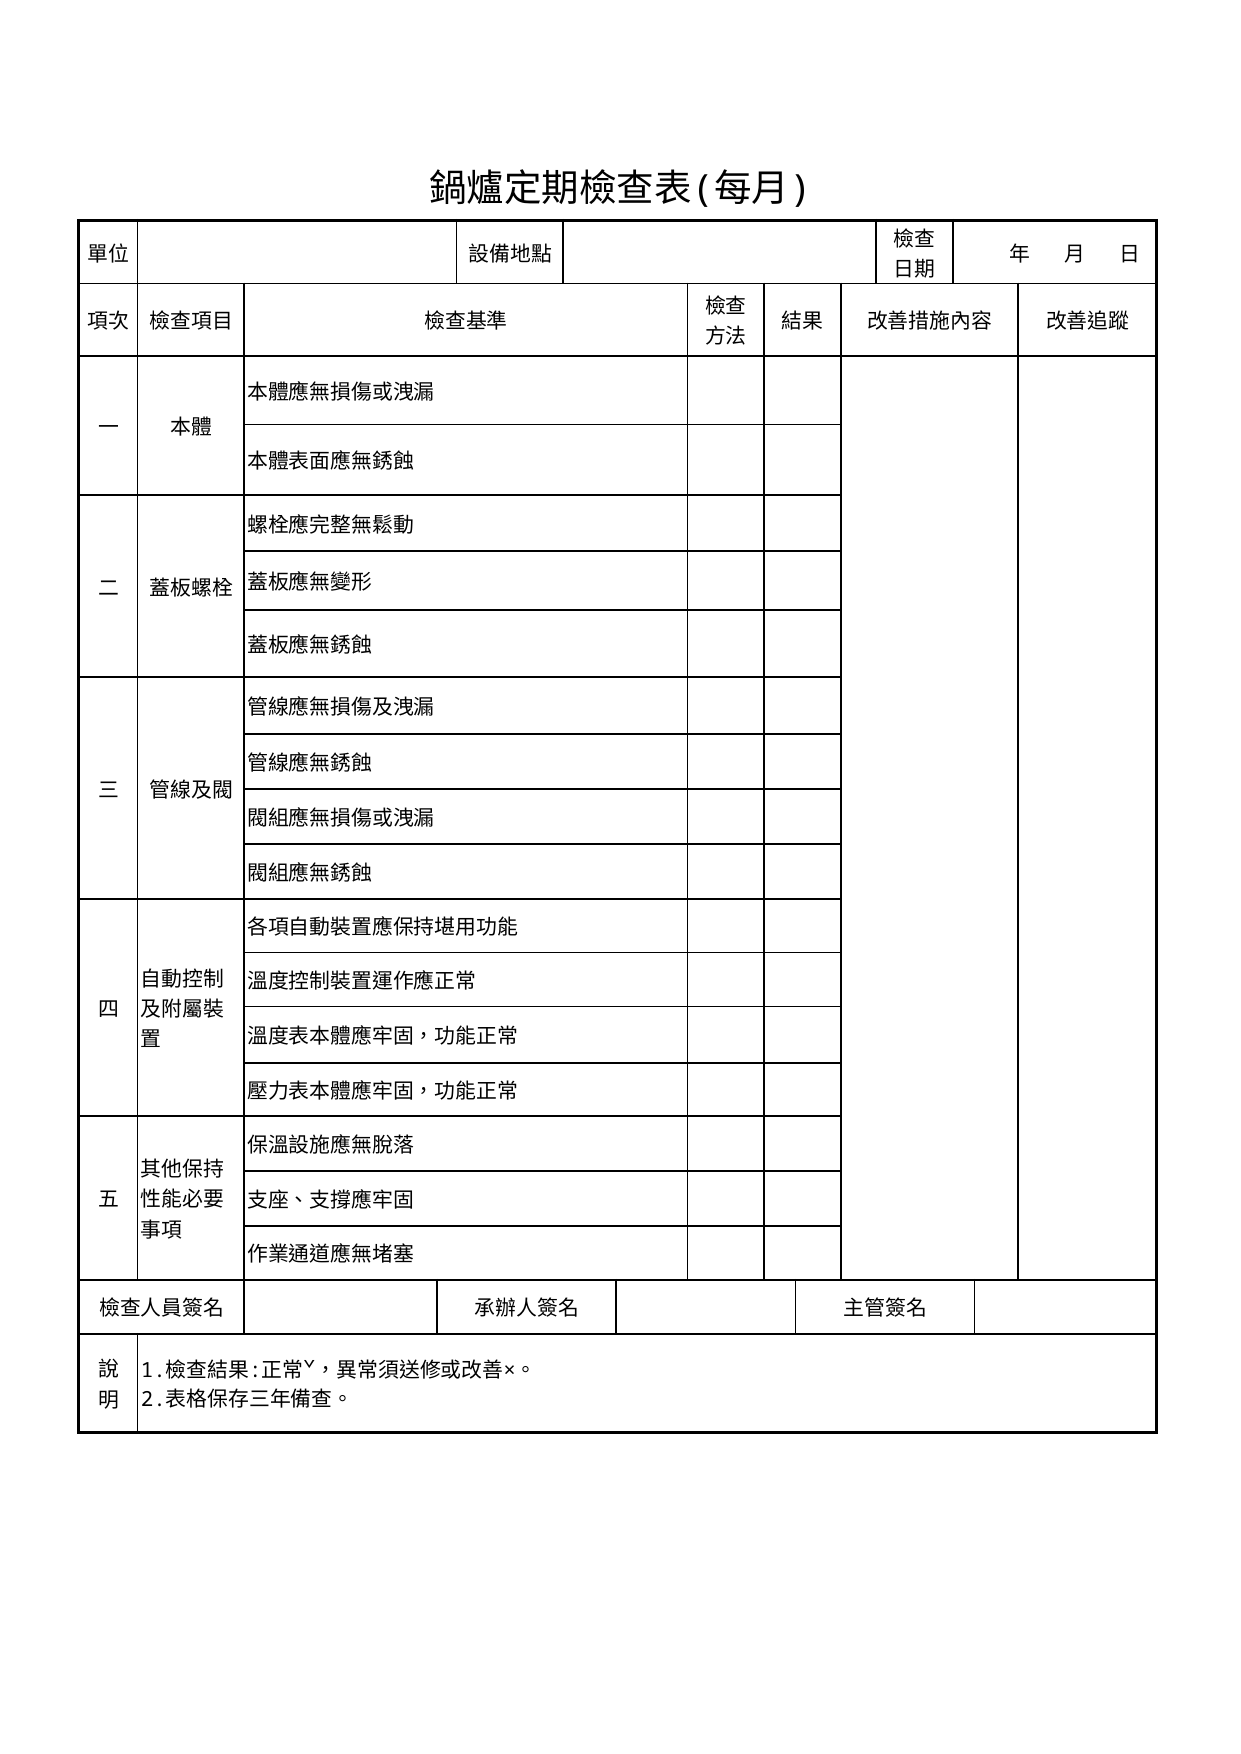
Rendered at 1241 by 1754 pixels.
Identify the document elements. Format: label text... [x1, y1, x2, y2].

table_cell 各項自動裝置應保持堪用功能 [245, 900, 687, 952]
table_cell [688, 1117, 763, 1170]
table_cell 蓋板應無變形 [245, 552, 687, 609]
table_cell [688, 425, 763, 494]
table_header 年 月 日 [954, 222, 1155, 282]
table_cell [765, 678, 840, 733]
table_header 設備地點 [457, 222, 562, 282]
table_cell 管線應無銹蝕 [245, 735, 687, 788]
table_cell [765, 1007, 840, 1062]
table_cell 管線及閥 [138, 678, 243, 898]
table_cell 其他保持性能必要事項 [138, 1117, 243, 1279]
table_cell 主管簽名 [796, 1281, 974, 1333]
table_cell 五 [80, 1117, 137, 1279]
table_cell [688, 357, 763, 423]
table_cell [688, 496, 763, 550]
table_cell 閥組應無銹蝕 [245, 845, 687, 898]
table_header [564, 222, 875, 282]
table_cell [1019, 357, 1155, 1279]
table_cell 改善措施內容 [842, 284, 1017, 355]
table_cell [617, 1281, 795, 1333]
table_header 檢查 日期 [877, 222, 952, 282]
table_cell 三 [80, 678, 137, 898]
table_cell [765, 735, 840, 788]
table_cell [765, 953, 840, 1006]
table_cell 自動控制及附屬裝置 [138, 900, 243, 1115]
table_cell 本體 [138, 357, 243, 494]
table_cell [975, 1281, 1155, 1333]
table_cell [765, 790, 840, 843]
table_cell 閥組應無損傷或洩漏 [245, 790, 687, 843]
table_cell 壓力表本體應牢固，功能正常 [245, 1064, 687, 1115]
table_cell [765, 425, 840, 494]
table_cell 本體表面應無銹蝕 [245, 425, 687, 494]
table_cell [688, 1064, 763, 1115]
table_cell 溫度控制裝置運作應正常 [245, 953, 687, 1006]
table_cell 一 [80, 357, 137, 494]
table_cell [765, 357, 840, 423]
table_cell [688, 735, 763, 788]
table_header [138, 222, 456, 282]
table_cell [765, 611, 840, 676]
table_cell [688, 1007, 763, 1062]
table_cell [245, 1281, 436, 1333]
table_cell [765, 900, 840, 952]
table_cell [765, 1117, 840, 1170]
table_cell [765, 496, 840, 550]
table_cell [688, 1172, 763, 1225]
table_cell [765, 1064, 840, 1115]
table_cell [688, 900, 763, 952]
table_cell 保溫設施應無脫落 [245, 1117, 687, 1170]
table_cell 本體應無損傷或洩漏 [245, 357, 687, 423]
table_cell 溫度表本體應牢固，功能正常 [245, 1007, 687, 1062]
table_cell 四 [80, 900, 137, 1115]
table_cell 管線應無損傷及洩漏 [245, 678, 687, 733]
table_cell 檢查 方法 [688, 284, 763, 355]
table_cell [688, 611, 763, 676]
table_cell 承辦人簽名 [438, 1281, 615, 1333]
table_cell [765, 845, 840, 898]
table_cell 檢查人員簽名 [80, 1281, 243, 1333]
text 鍋爐定期檢查表(每月) [187, 158, 1053, 213]
table_header 單位 [80, 222, 137, 282]
table_cell [765, 1172, 840, 1225]
table_cell 蓋板應無銹蝕 [245, 611, 687, 676]
table_cell 檢查基準 [245, 284, 687, 355]
table_cell 項次 [80, 284, 137, 355]
table_cell [688, 845, 763, 898]
table_cell 螺栓應完整無鬆動 [245, 496, 687, 550]
table_cell [688, 678, 763, 733]
table_cell 檢查項目 [138, 284, 243, 355]
table_cell 改善追蹤 [1019, 284, 1155, 355]
table_cell [765, 1227, 840, 1279]
table_cell 蓋板螺栓 [138, 496, 243, 676]
table_cell 二 [80, 496, 137, 676]
table_cell 作業通道應無堵塞 [245, 1227, 687, 1279]
table_cell [842, 357, 1017, 1279]
table_cell [688, 1227, 763, 1279]
table_cell 1.檢查結果:正常ˇ，異常須送修或改善×。 2.表格保存三年備查。 [138, 1335, 1155, 1431]
table_cell [688, 790, 763, 843]
table_cell [688, 953, 763, 1006]
table_cell 結果 [765, 284, 840, 355]
table_cell 支座、支撐應牢固 [245, 1172, 687, 1225]
table_cell [765, 552, 840, 609]
table_cell 說 明 [80, 1335, 137, 1431]
table_cell [688, 552, 763, 609]
